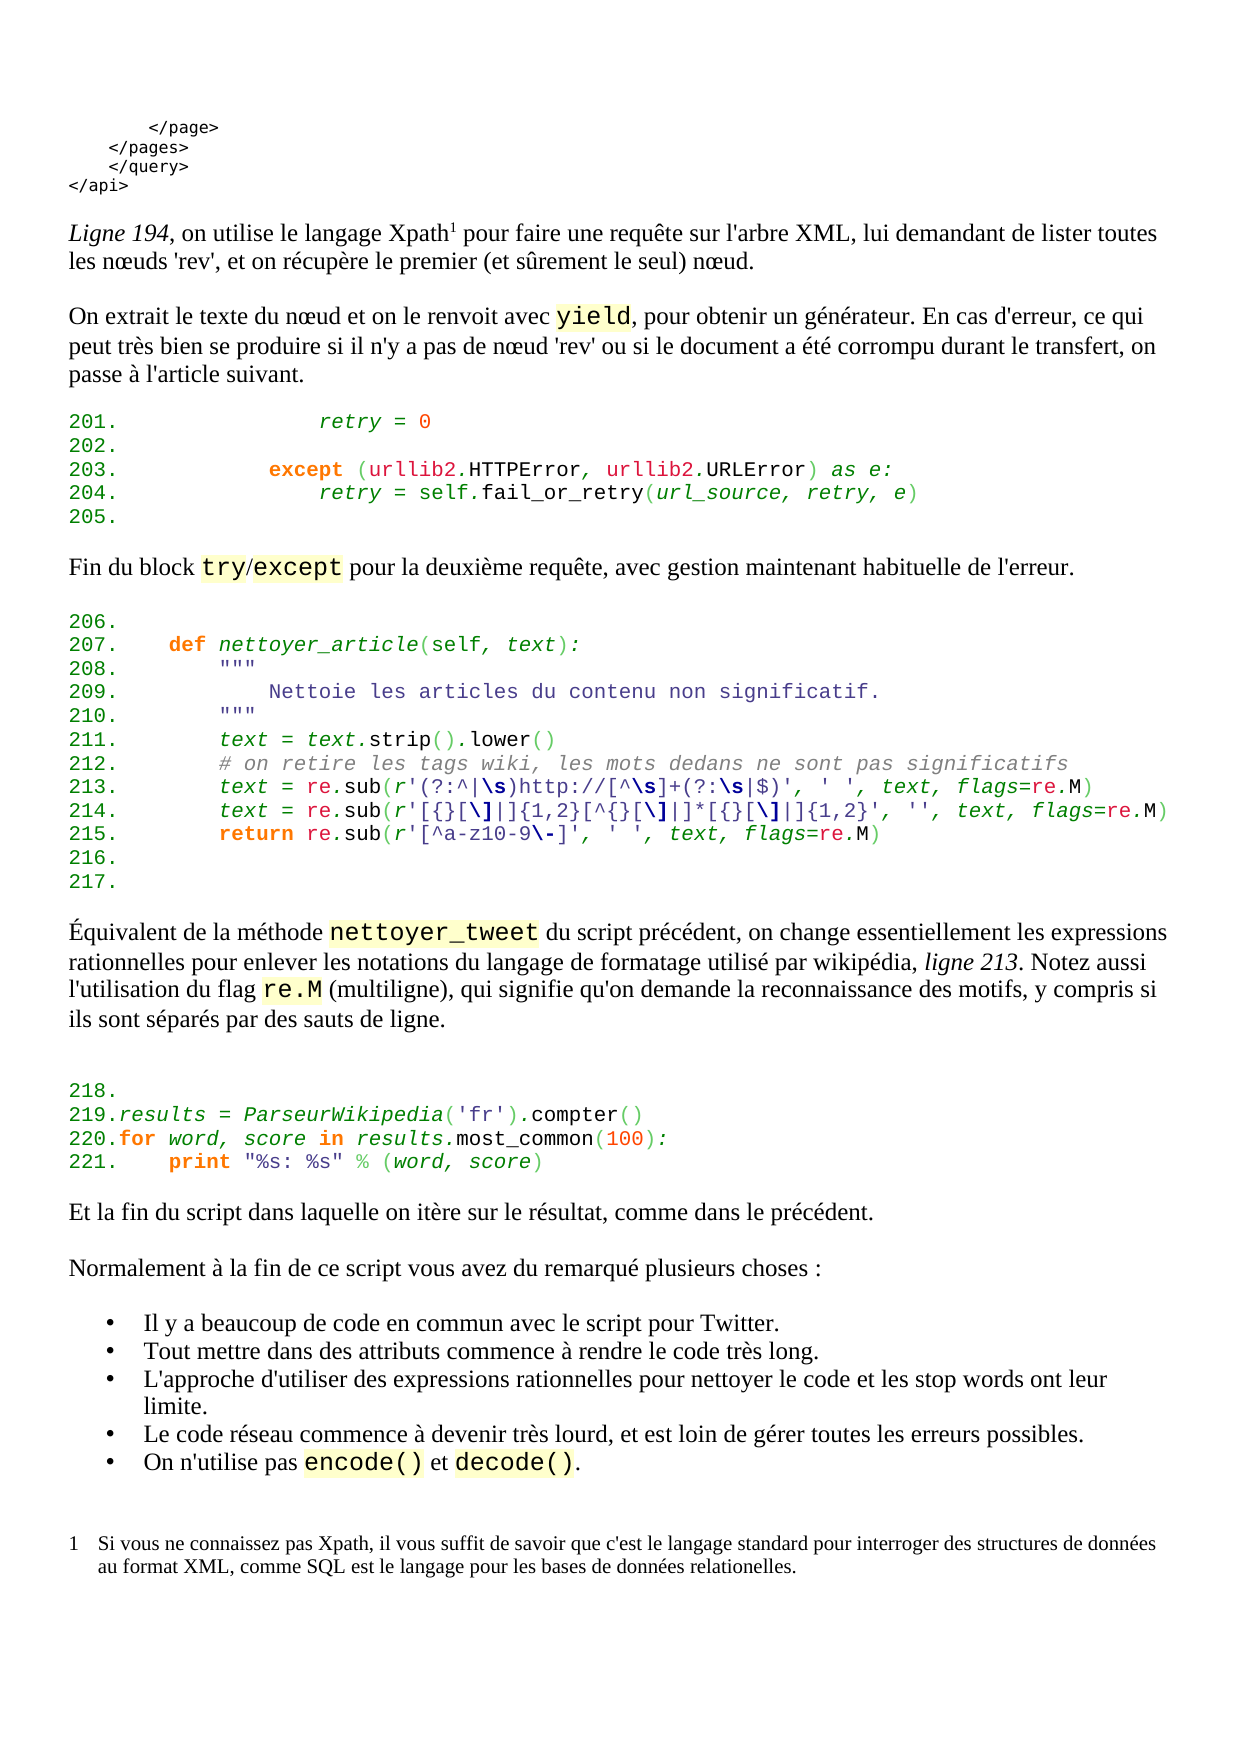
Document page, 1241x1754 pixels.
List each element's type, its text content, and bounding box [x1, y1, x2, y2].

list print "%s: %s" % (word, score) [68, 1151, 1177, 1175]
list def nettoyer_article(self, text): [68, 634, 1177, 658]
text </pages> [68, 137, 1177, 157]
list text = re.sub(r'[{}[\]|]{1,2}[^{}[\]|]*[{}[\]|]{1,2}', '', text, flags=re.M) [68, 800, 1177, 823]
text </page> [68, 118, 1177, 137]
list return re.sub(r'[^a-z10-9\-]', ' ', text, flags=re.M) [68, 823, 1177, 847]
text Équivalent de la méthode nettoyer_tweet du script précédent, on change essentiellement les expressions rationnelles pour enlever les notations du langage de formatage utilisé par wikipédia, ligne 213. Notez aussi l'utilisation du flag re.M (multiligne), qui signifie qu'on demande la reconnaissance des motifs, y compris si ils sont séparés par des sauts de ligne. [68, 918, 1177, 1033]
text </query> [68, 157, 1177, 176]
list # on retire les tags wiki, les mots dedans ne sont pas significatifs [68, 752, 1177, 776]
list for word, score in results.most_common(100): [68, 1128, 1177, 1151]
list Tout mettre dans des attributs commence à rendre le code très long. [106, 1337, 1177, 1365]
list """ [68, 658, 1177, 682]
text Ligne 194, on utilise le langage Xpath pour faire une requête sur l'arbre XML, lui demandant de lister toutes les nœuds 'rev', et on récupère le premier (et sûrement le seul) nœud. [68, 219, 1177, 275]
text </api> [68, 176, 1177, 196]
text Si vous ne connaissez pas Xpath, il vous suffit de savoir que c'est le langage standard pour interroger des structures de données au format XML, comme SQL est le langage pour les bases de données relationelles. [68, 1532, 1177, 1578]
list Il y a beaucoup de code en commun avec le script pour Twitter. [106, 1309, 1177, 1337]
list results = ParseurWikipedia('fr').compter() [68, 1104, 1177, 1128]
list L'approche d'utiliser des expressions rationnelles pour nettoyer le code et les stop words ont leur limite. [106, 1365, 1177, 1420]
text On extrait le texte du nœud et on le renvoit avec yield, pour obtenir un générateur. En cas d'erreur, ce qui peut très bien se produire si il n'y a pas de nœud 'rev' ou si le document a été corrompu durant le transfert, on passe à l'article suivant. [68, 302, 1177, 388]
text Et la fin du script dans laquelle on itère sur le résultat, comme dans le précédent. [68, 1198, 1177, 1226]
list retry = self.fail_or_retry(url_source, retry, e) [68, 482, 1177, 506]
list text = re.sub(r'(?:^|\s)http://[^\s]+(?:\s|$)', ' ', text, flags=re.M) [68, 776, 1177, 800]
text Normalement à la fin de ce script vous avez du remarqué plusieurs choses : [68, 1254, 1177, 1282]
list except (urllib2.HTTPError, urllib2.URLError) as e: [68, 458, 1177, 482]
list Le code réseau commence à devenir très lourd, et est loin de gérer toutes les erreurs possibles. [106, 1420, 1177, 1448]
list retry = 0 [68, 411, 1177, 435]
text Fin du block try/except pour la deuxième requête, avec gestion maintenant habituelle de l'erreur. [68, 553, 1177, 583]
list On n'utilise pas encode() et decode(). [106, 1448, 1177, 1478]
list """ [68, 705, 1177, 729]
list Nettoie les articles du contenu non significatif. [68, 682, 1177, 705]
list text = text.strip().lower() [68, 729, 1177, 752]
